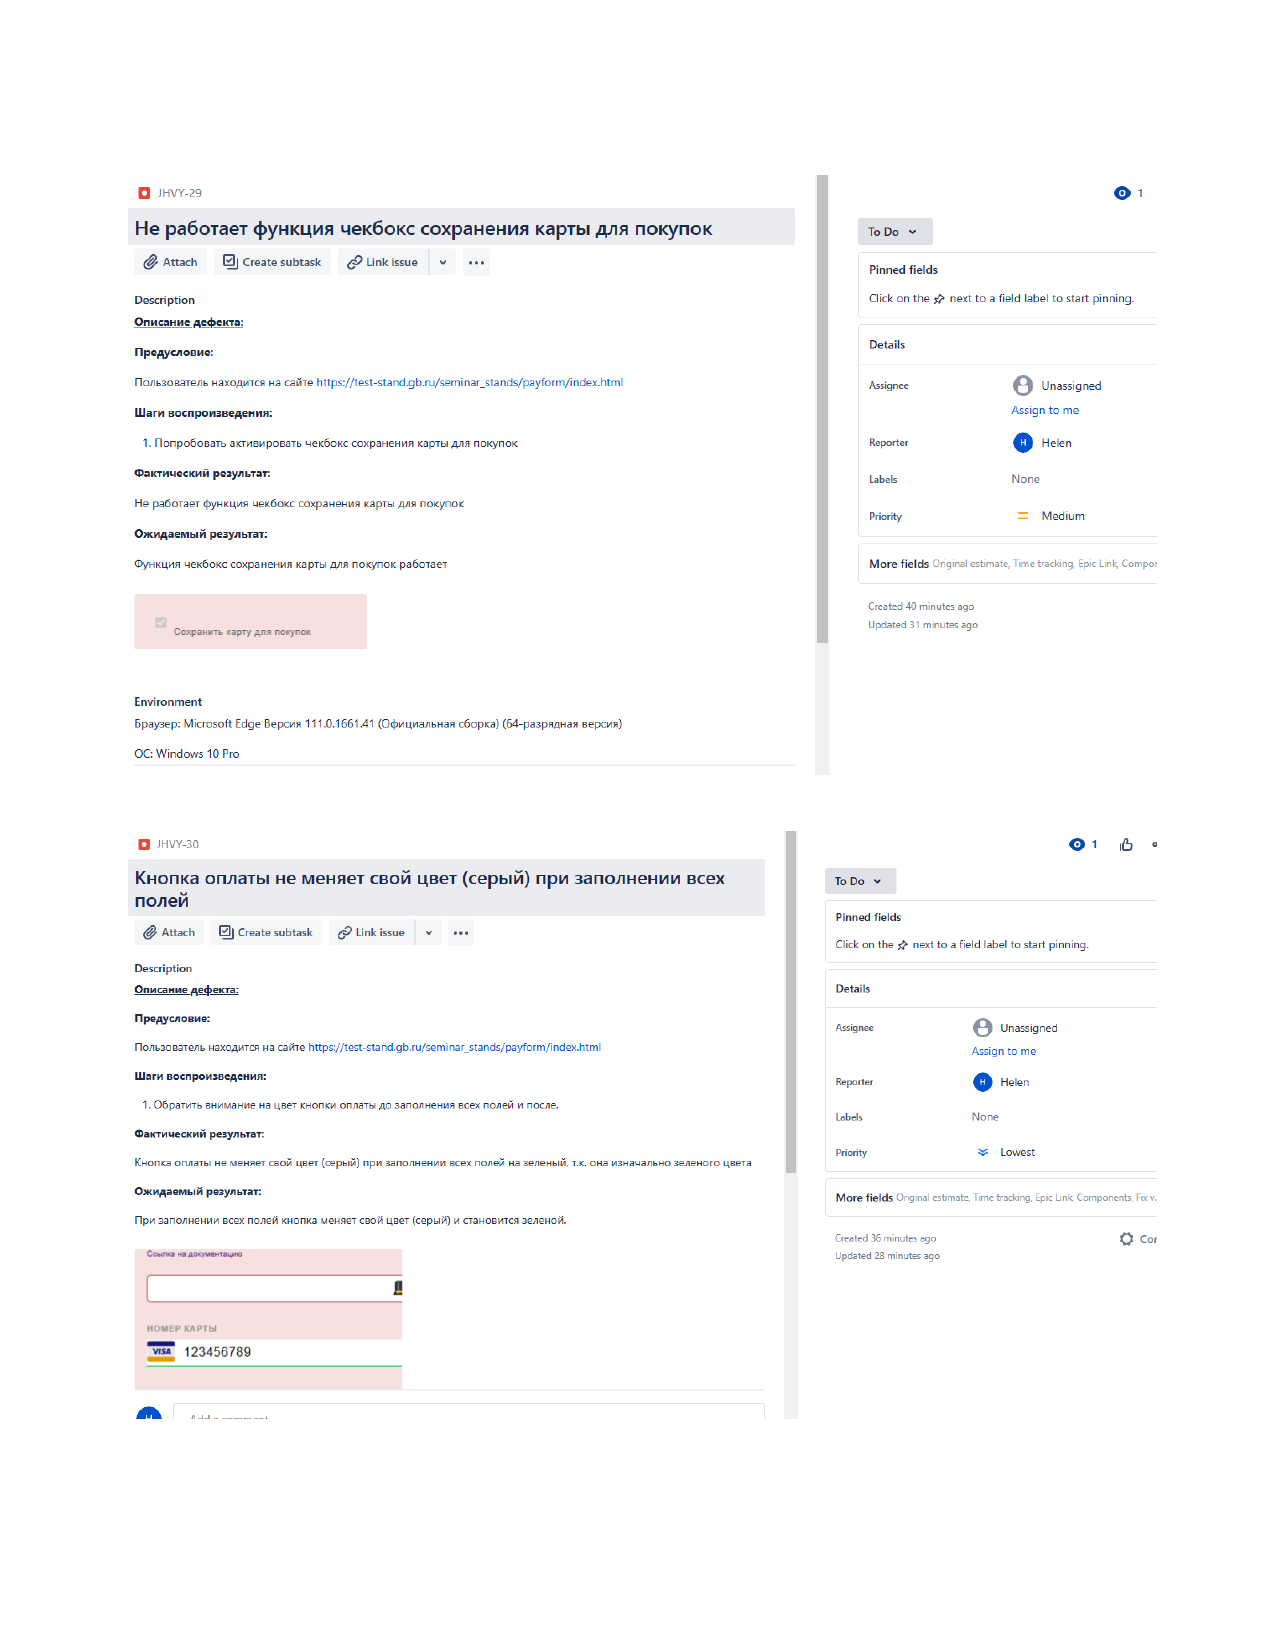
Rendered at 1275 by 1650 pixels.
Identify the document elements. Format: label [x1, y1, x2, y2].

picture [118, 831, 1157, 1419]
picture [118, 175, 1157, 775]
